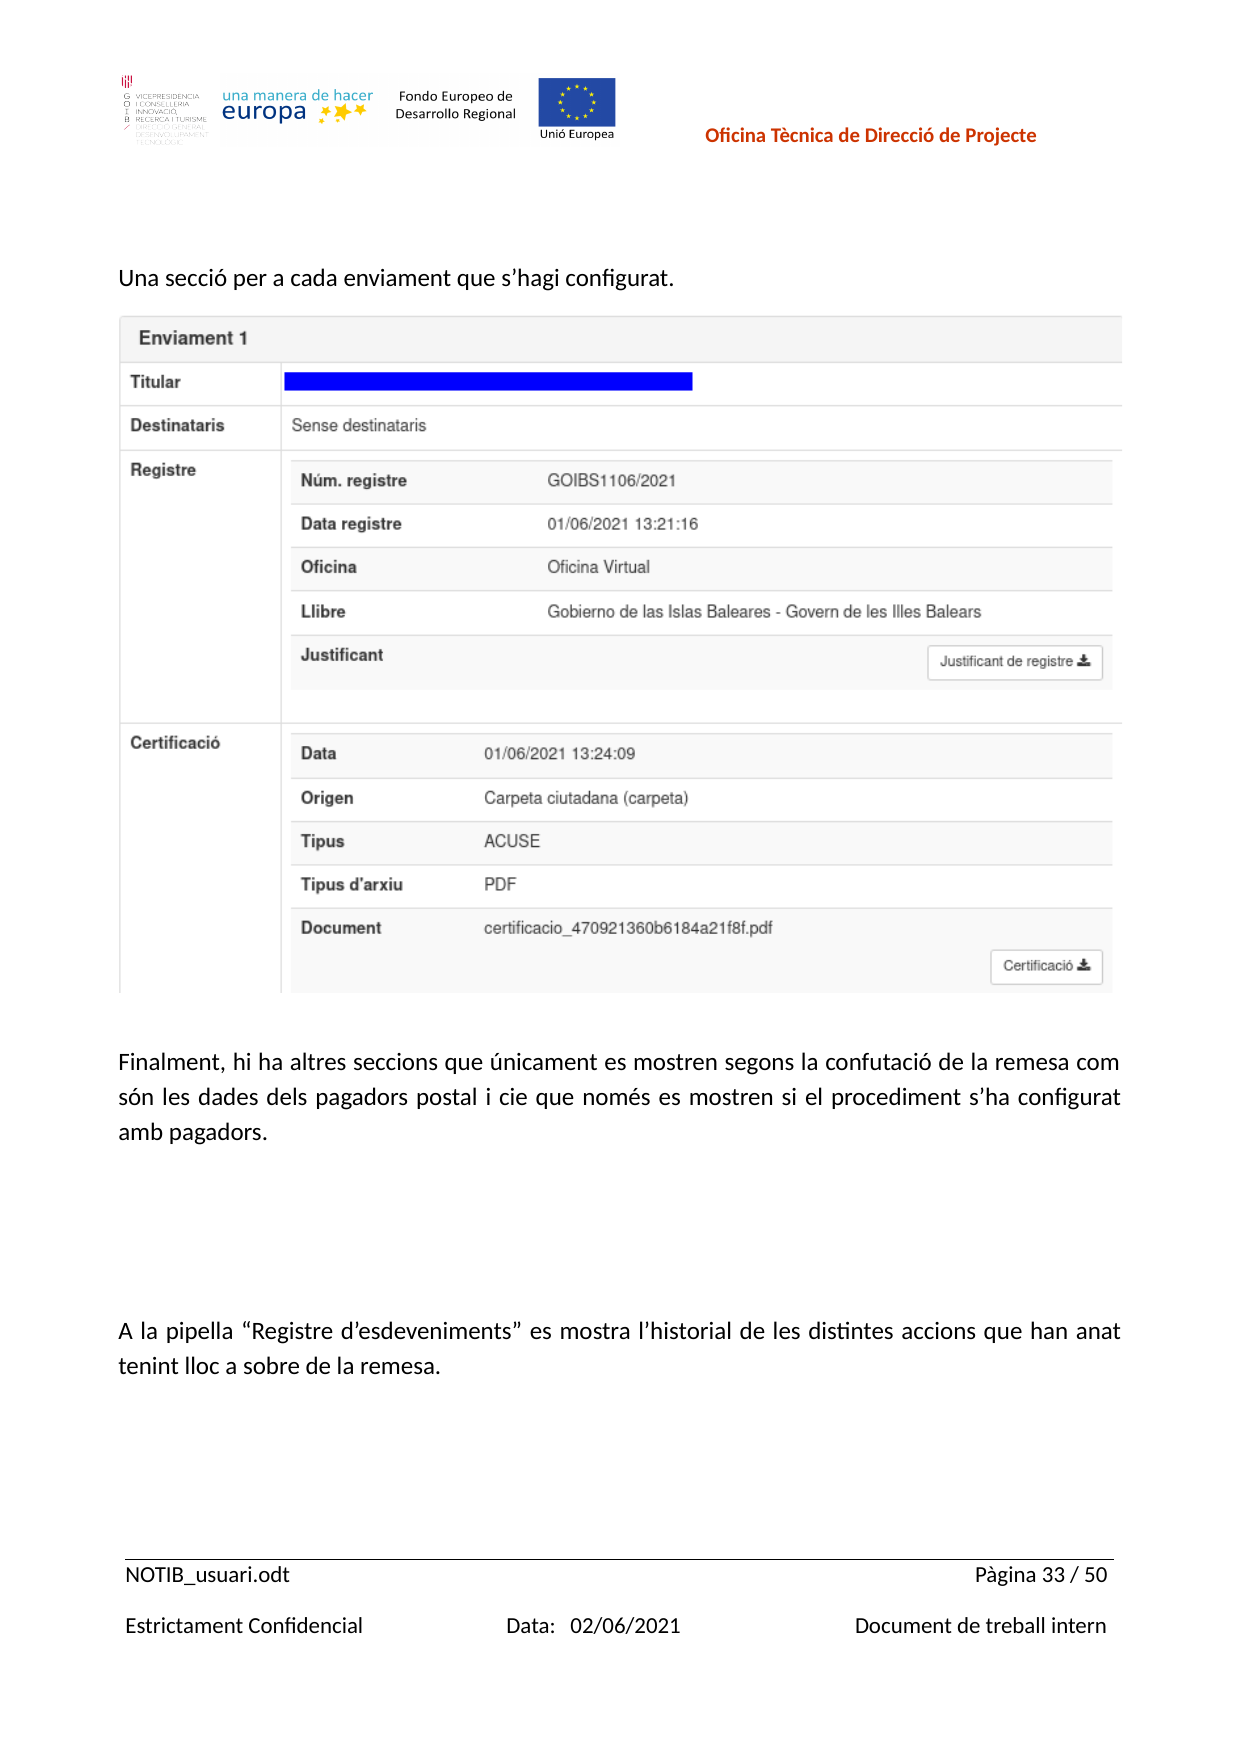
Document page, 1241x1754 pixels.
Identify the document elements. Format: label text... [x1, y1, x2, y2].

text Finalment, hi ha altres seccions que únicament es mostren segons la confutació de la remesa com són les dades dels pagadors postal i cie que només es mostren si el procediment s’ha configurat amb pagadors. [118, 1046, 1122, 1147]
text A la pipella “Registre d’esdeveniments” es mostra l’historial de les distintes accions que han anat tenint lloc a sobre de la remesa. [118, 1315, 1122, 1380]
picture [118, 312, 1123, 993]
text Una secció per a cada enviament que s’hagi configurat. [118, 263, 1122, 293]
picture [219, 73, 621, 147]
picture [118, 73, 213, 147]
